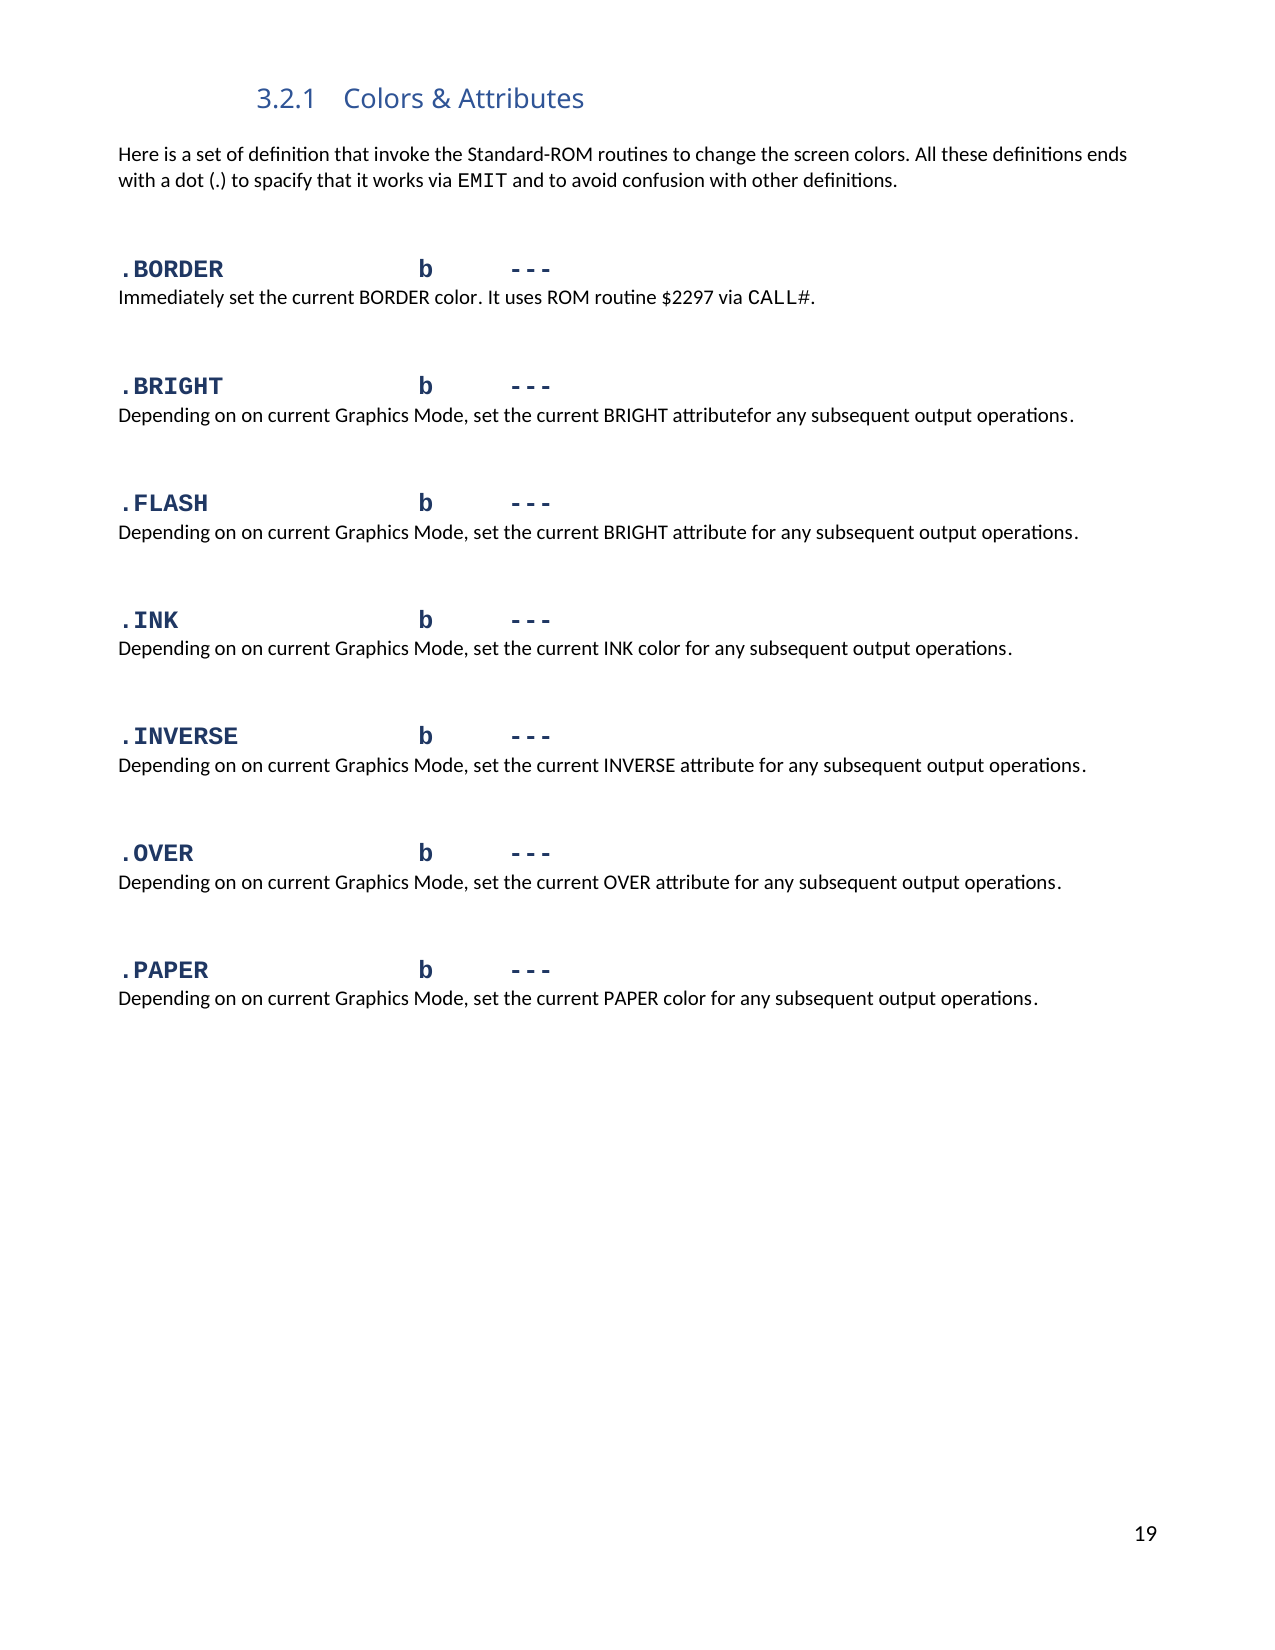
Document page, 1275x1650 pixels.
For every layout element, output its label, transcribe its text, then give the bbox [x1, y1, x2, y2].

text Depending on on current Graphics Mode, set the current INVERSE attribute for any subsequent output operations. [118, 752, 1157, 778]
text Depending on on current Graphics Mode, set the current OVER attribute for any subsequent output operations. [118, 869, 1157, 894]
subtitle .OVER b --- [118, 841, 1157, 869]
text Depending on on current Graphics Mode, set the current INK color for any subsequent output operations. [118, 636, 1157, 661]
subtitle .INK b --- [118, 607, 1157, 636]
subtitle .BRIGHT b --- [118, 374, 1157, 402]
subtitle .FLASH b --- [118, 491, 1157, 519]
subtitle .BORDER b --- [118, 256, 1157, 284]
text Depending on on current Graphics Mode, set the current PAPER color for any subsequent output operations. [118, 986, 1157, 1011]
subtitle .INVERSE b --- [118, 724, 1157, 752]
subtitle .PAPER b --- [118, 957, 1157, 986]
subtitle Colors & Attributes [324, 79, 1157, 116]
text Depending on on current Graphics Mode, set the current BRIGHT attributefor any subsequent output operations. [118, 402, 1157, 428]
text Depending on on current Graphics Mode, set the current BRIGHT attribute for any subsequent output operations. [118, 519, 1157, 544]
text Here is a set of definition that invoke the Standard-ROM routines to change the screen colors. All these definitions ends with a dot (.) to spacify that it works via EMIT and to avoid confusion with other definitions. [118, 116, 1157, 193]
text Immediately set the current BORDER color. It uses ROM routine $2297 via CALL#. [118, 284, 1157, 311]
